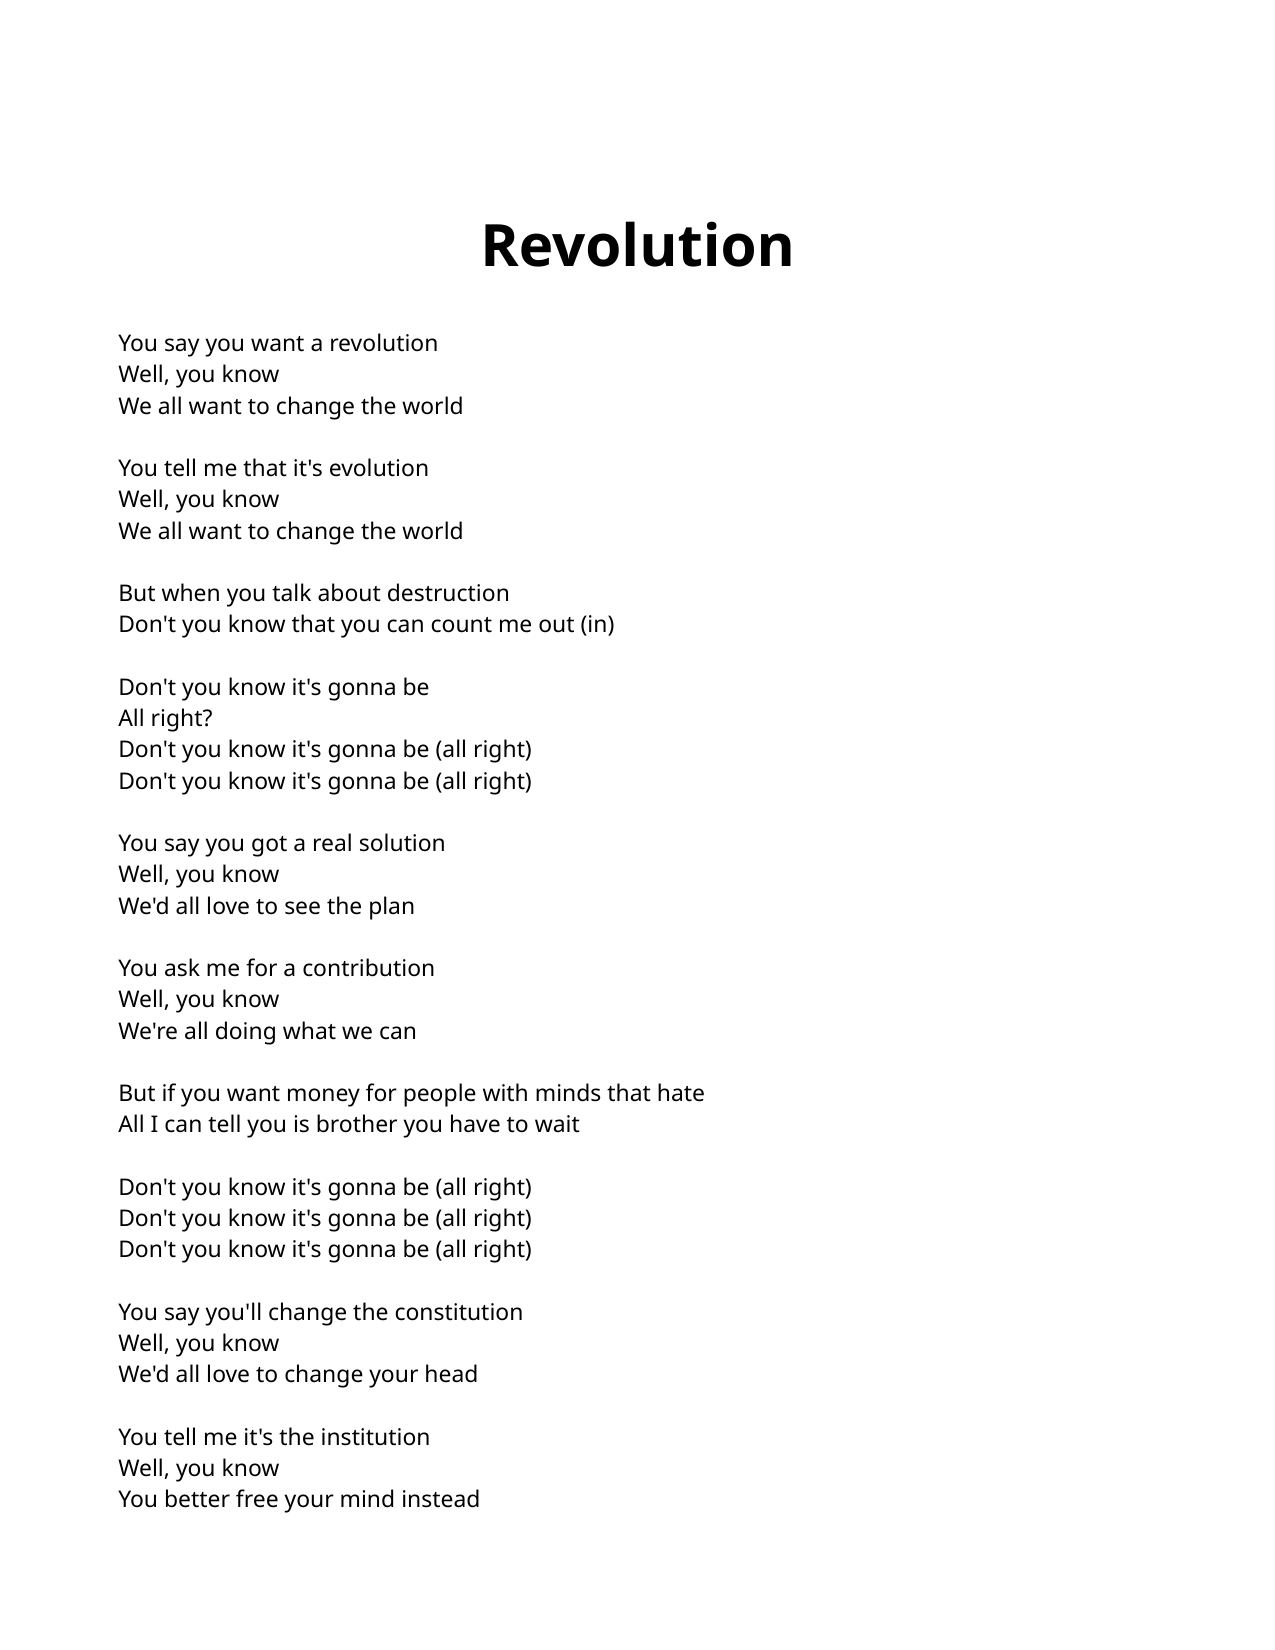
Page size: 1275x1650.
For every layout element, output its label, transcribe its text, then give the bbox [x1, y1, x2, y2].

text We'd all love to see the plan [118, 889, 1157, 921]
text Well, you know [118, 983, 1157, 1014]
text Don't you know that you can count me out (in) [118, 608, 1157, 639]
text We're all doing what we can [118, 1014, 1157, 1046]
title Revolution [118, 204, 1157, 283]
text But when you talk about destruction [118, 577, 1157, 608]
text You say you want a revolution [118, 327, 1157, 358]
text Well, you know [118, 358, 1157, 389]
text We all want to change the world [118, 514, 1157, 546]
text Don't you know it's gonna be (all right) [118, 764, 1157, 796]
text Well, you know [118, 1452, 1157, 1483]
text We'd all love to change your head [118, 1358, 1157, 1389]
text All I can tell you is brother you have to wait [118, 1108, 1157, 1139]
text You say you got a real solution [118, 827, 1157, 858]
text All right? [118, 702, 1157, 733]
text Well, you know [118, 1327, 1157, 1358]
text Don't you know it's gonna be (all right) [118, 1171, 1157, 1202]
text You better free your mind instead [118, 1483, 1157, 1514]
text Don't you know it's gonna be (all right) [118, 1233, 1157, 1264]
text But if you want money for people with minds that hate [118, 1077, 1157, 1108]
text You say you'll change the constitution [118, 1296, 1157, 1327]
text Don't you know it's gonna be [118, 671, 1157, 702]
text Don't you know it's gonna be (all right) [118, 733, 1157, 764]
text You tell me it's the institution [118, 1421, 1157, 1452]
text Well, you know [118, 858, 1157, 889]
text Well, you know [118, 483, 1157, 514]
text You tell me that it's evolution [118, 452, 1157, 483]
text We all want to change the world [118, 389, 1157, 421]
text Don't you know it's gonna be (all right) [118, 1202, 1157, 1233]
text You ask me for a contribution [118, 952, 1157, 983]
